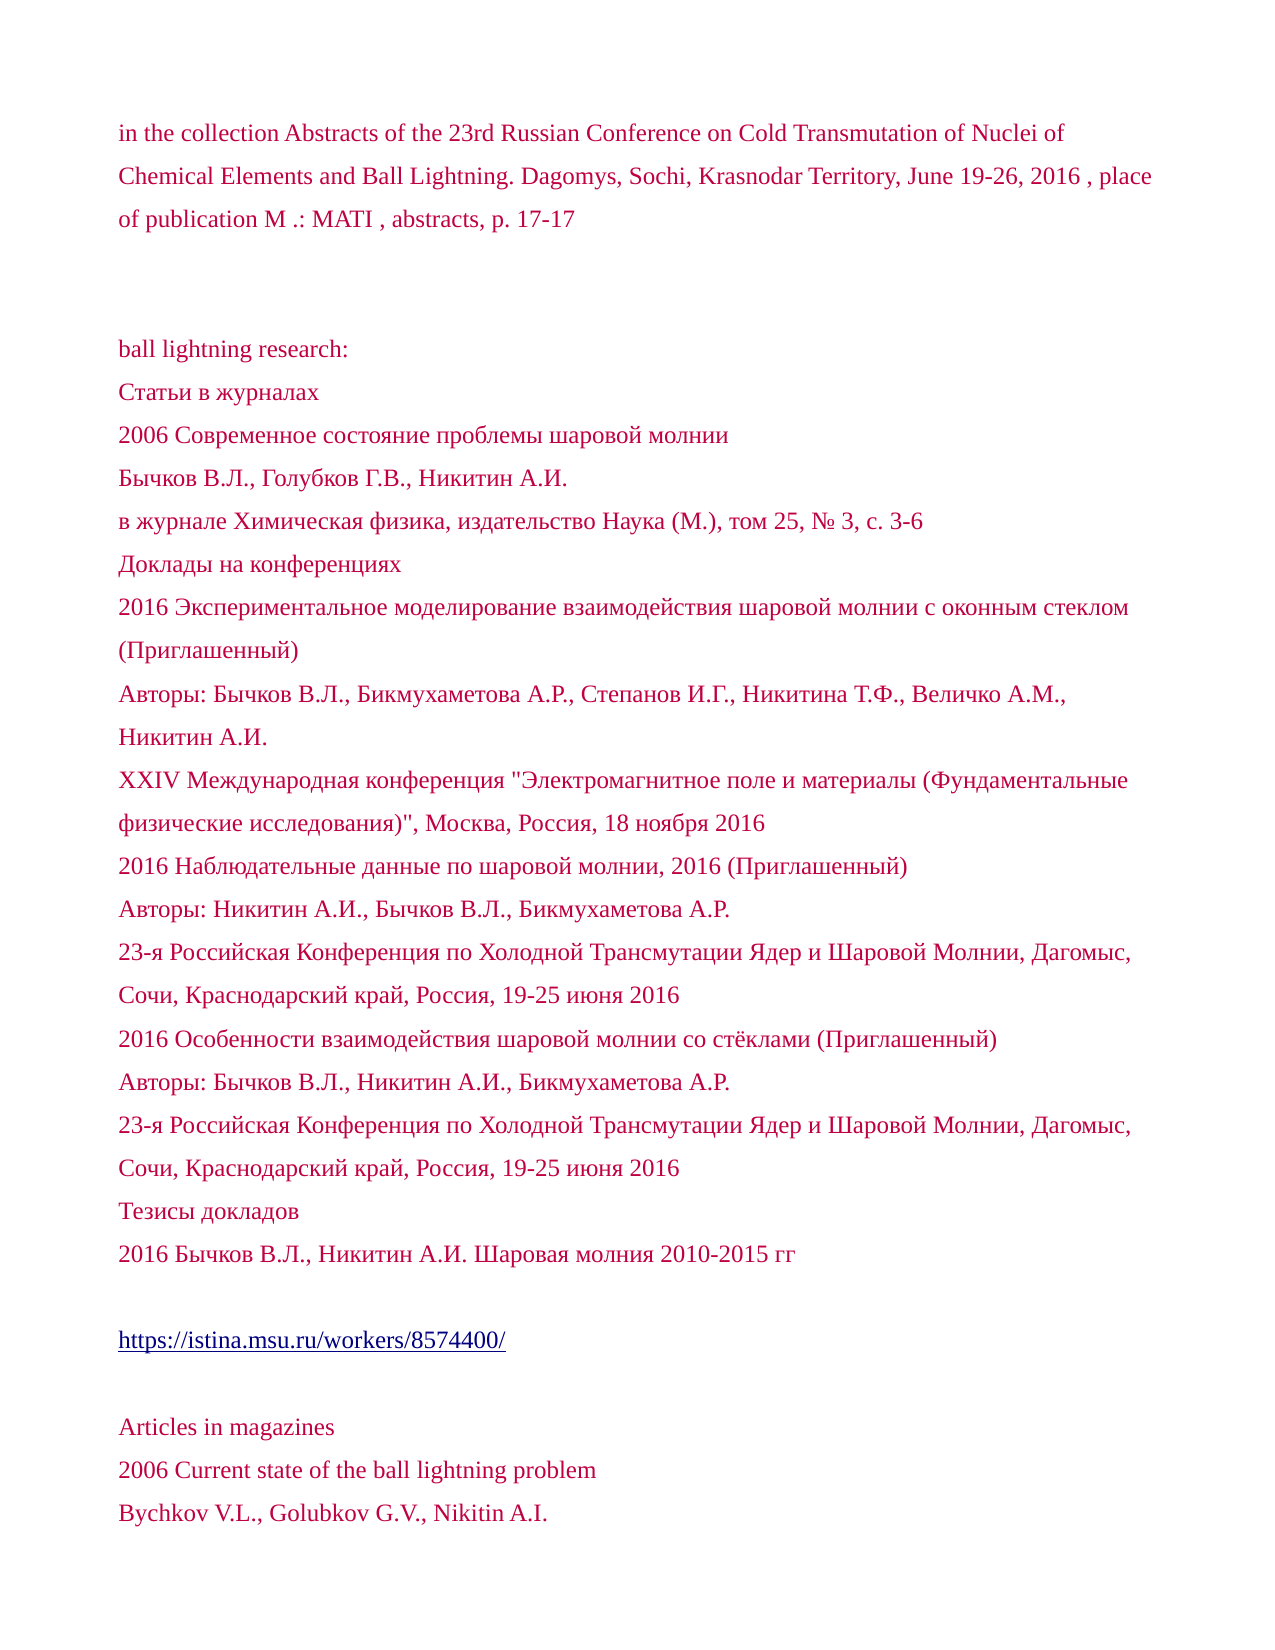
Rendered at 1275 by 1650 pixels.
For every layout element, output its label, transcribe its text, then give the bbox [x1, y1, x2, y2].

text ball lightning research: [118, 334, 1157, 362]
text Бычков В.Л., Голубков Г.В., Никитин А.И. [118, 463, 1157, 492]
text 2016 Экспериментальное моделирование взаимодействия шаровой молнии с оконным стеклом (Приглашенный) [118, 592, 1157, 664]
text 2016 Наблюдательные данные по шаровой молнии, 2016 (Приглашенный) [118, 851, 1157, 880]
text Авторы: Никитин А.И., Бычков В.Л., Бикмухаметова А.Р. [118, 894, 1157, 923]
text 23-я Российская Конференция по Холодной Трансмутации Ядер и Шаровой Молнии, Дагомыс, Сочи, Краснодарский край, Россия, 19-25 июня 2016 [118, 1110, 1157, 1182]
text Articles in magazines [118, 1412, 1157, 1441]
text XXIV Международная конференция "Электромагнитное поле и материалы (Фундаментальные физические исследования)", Москва, Россия, 18 ноября 2016 [118, 765, 1157, 837]
text https://istina.msu.ru/workers/8574400/ [118, 1326, 1157, 1354]
text 2006 Современное состояние проблемы шаровой молнии [118, 420, 1157, 449]
text 2006 Current state of the ball lightning problem [118, 1455, 1157, 1484]
text Bychkov V.L., Golubkov G.V., Nikitin A.I. [118, 1498, 1157, 1527]
text Авторы: Бычков В.Л., Бикмухаметова А.Р., Степанов И.Г., Никитина Т.Ф., Величко А.М., Никитин А.И. [118, 679, 1157, 751]
text in the collection Abstracts of the 23rd Russian Conference on Cold Transmutation of Nuclei of Chemical Elements and Ball Lightning. Dagomys, Sochi, Krasnodar Territory, June 19-26, 2016 , place of publication M .: MATI , abstracts, p. 17-17 [118, 118, 1157, 233]
text в журнале Химическая физика, издательство Наука (М.), том 25, № 3, с. 3-6 [118, 506, 1157, 535]
text 2016 Бычков В.Л., Никитин А.И. Шаровая молния 2010-2015 гг [118, 1239, 1157, 1268]
text 23-я Российская Конференция по Холодной Трансмутации Ядер и Шаровой Молнии, Дагомыс, Сочи, Краснодарский край, Россия, 19-25 июня 2016 [118, 937, 1157, 1009]
text Статьи в журналах [118, 377, 1157, 406]
text Доклады на конференциях [118, 549, 1157, 578]
text 2016 Особенности взаимодействия шаровой молнии со стёклами (Приглашенный) [118, 1024, 1157, 1052]
text Тезисы докладов [118, 1196, 1157, 1225]
text Авторы: Бычков В.Л., Никитин А.И., Бикмухаметова А.Р. [118, 1067, 1157, 1096]
